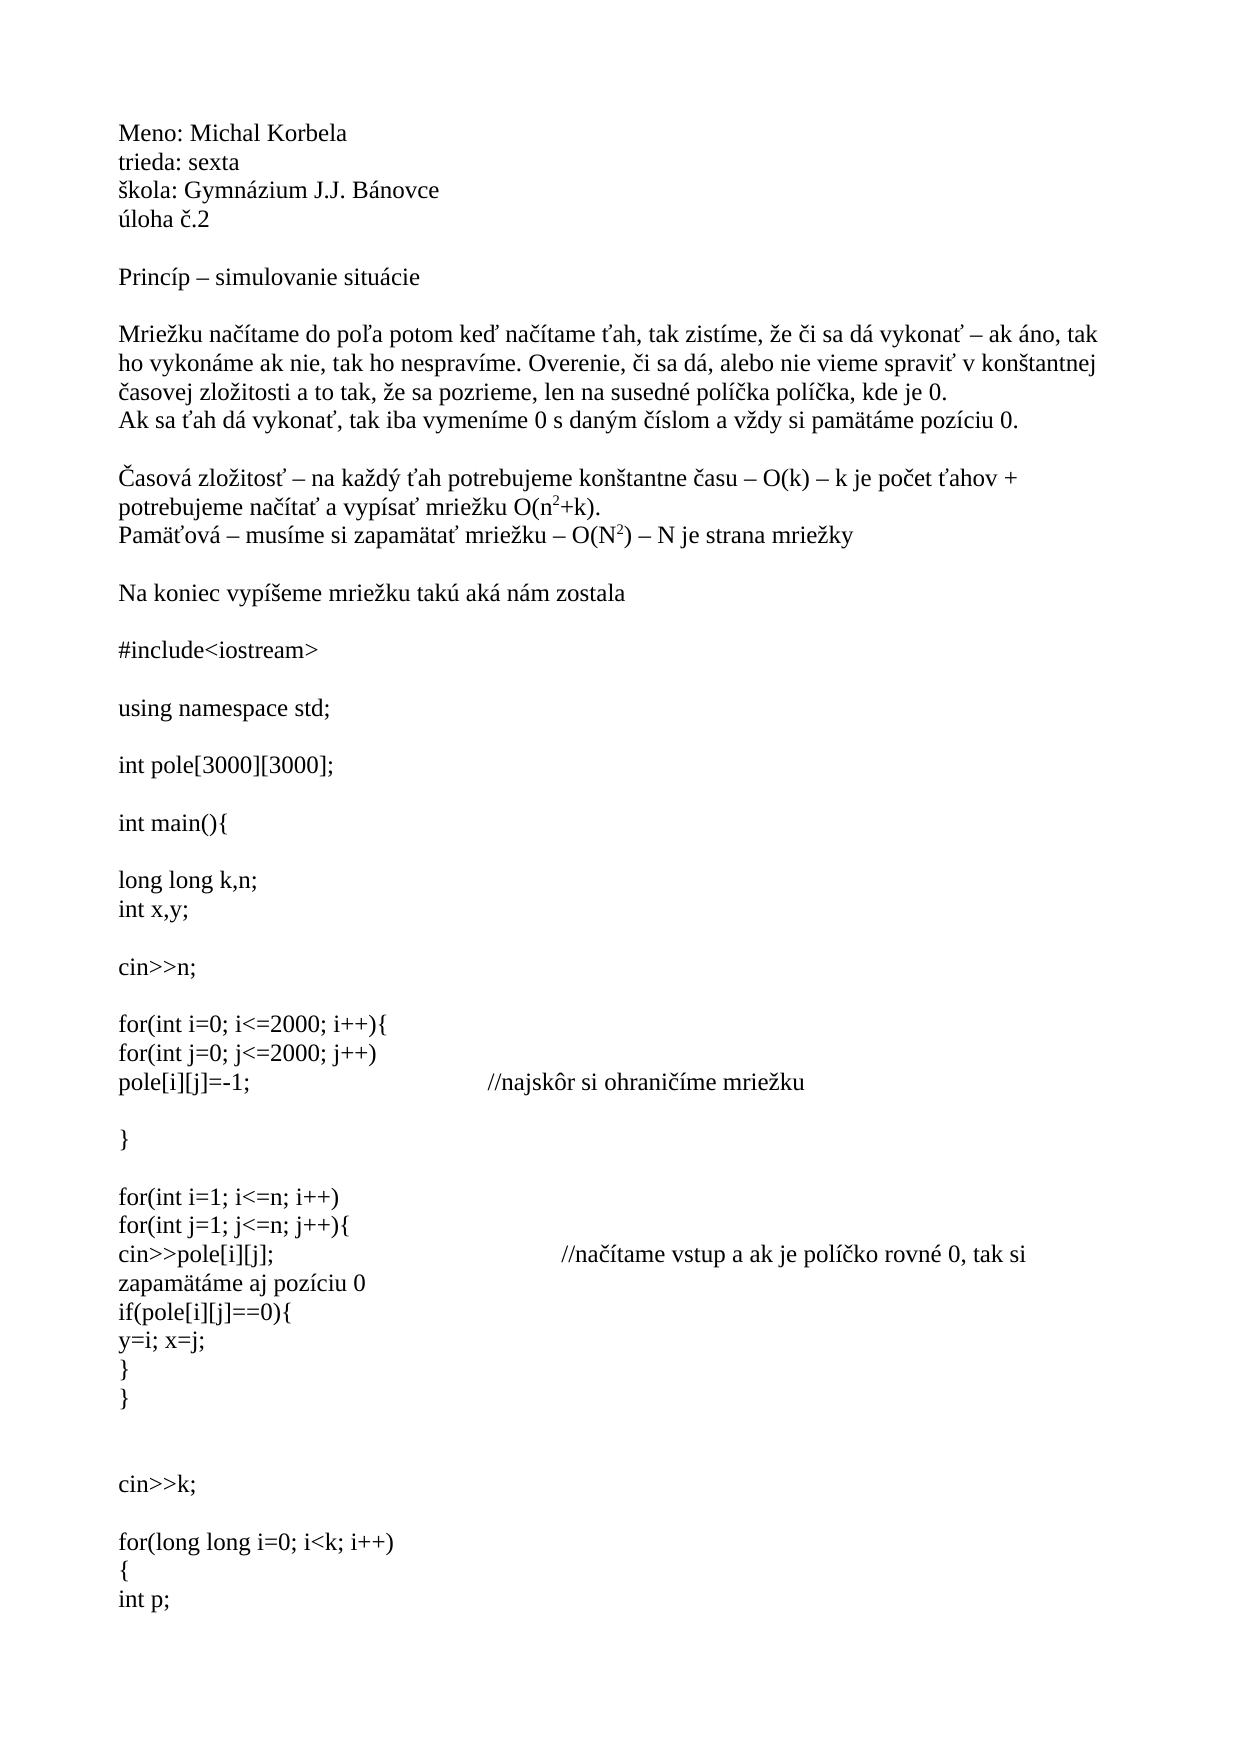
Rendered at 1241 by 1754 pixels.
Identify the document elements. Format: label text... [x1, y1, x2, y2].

text #include<iostream> [118, 636, 1122, 664]
text for(int i=1; i<=n; i++) [118, 1182, 1122, 1211]
text Pamäťová – musíme si zapamätať mriežku – O(N2) – N je strana mriežky [118, 521, 1122, 549]
text škola: Gymnázium J.J. Bánovce [118, 176, 1122, 204]
text trieda: sexta [118, 147, 1122, 176]
text Princíp – simulovanie situácie [118, 262, 1122, 291]
text int x,y; [118, 894, 1122, 923]
text if(pole[i][j]==0){ [118, 1297, 1122, 1326]
text } [118, 1124, 1122, 1153]
text úloha č.2 [118, 204, 1122, 233]
text } [118, 1383, 1122, 1412]
text { [118, 1556, 1122, 1584]
text cin>>n; [118, 952, 1122, 981]
text Mriežku načítame do poľa potom keď načítame ťah, tak zistíme, že či sa dá vykonať – ak áno, tak ho vykonáme ak nie, tak ho nespravíme. Overenie, či sa dá, alebo nie vieme spraviť v konštantnej časovej zložitosti a to tak, že sa pozrieme, len na susedné políčka políčka, kde je 0. [118, 319, 1122, 406]
text pole[i][j]=-1; //najskôr si ohraničíme mriežku [118, 1067, 1122, 1096]
text cin>>pole[i][j]; //načítame vstup a ak je políčko rovné 0, tak si zapamätáme aj pozíciu 0 [118, 1239, 1122, 1297]
text using namespace std; [118, 693, 1122, 722]
text for(int j=0; j<=2000; j++) [118, 1038, 1122, 1067]
text } [118, 1354, 1122, 1383]
text Ak sa ťah dá vykonať, tak iba vymeníme 0 s daným číslom a vždy si pamätáme pozíciu 0. [118, 406, 1122, 434]
text cin>>k; [118, 1469, 1122, 1498]
text long long k,n; [118, 866, 1122, 894]
text y=i; x=j; [118, 1326, 1122, 1354]
text Na koniec vypíšeme mriežku takú aká nám zostala [118, 578, 1122, 607]
text int p; [118, 1584, 1122, 1613]
text int pole[3000][3000]; [118, 751, 1122, 779]
text Časová zložitosť – na každý ťah potrebujeme konštantne času – O(k) – k je počet ťahov + potrebujeme načítať a vypísať mriežku O(n2+k). [118, 463, 1122, 521]
text int main(){ [118, 808, 1122, 837]
text for(long long i=0; i<k; i++) [118, 1527, 1122, 1556]
text Meno: Michal Korbela [118, 118, 1122, 147]
text for(int j=1; j<=n; j++){ [118, 1211, 1122, 1239]
text for(int i=0; i<=2000; i++){ [118, 1009, 1122, 1038]
